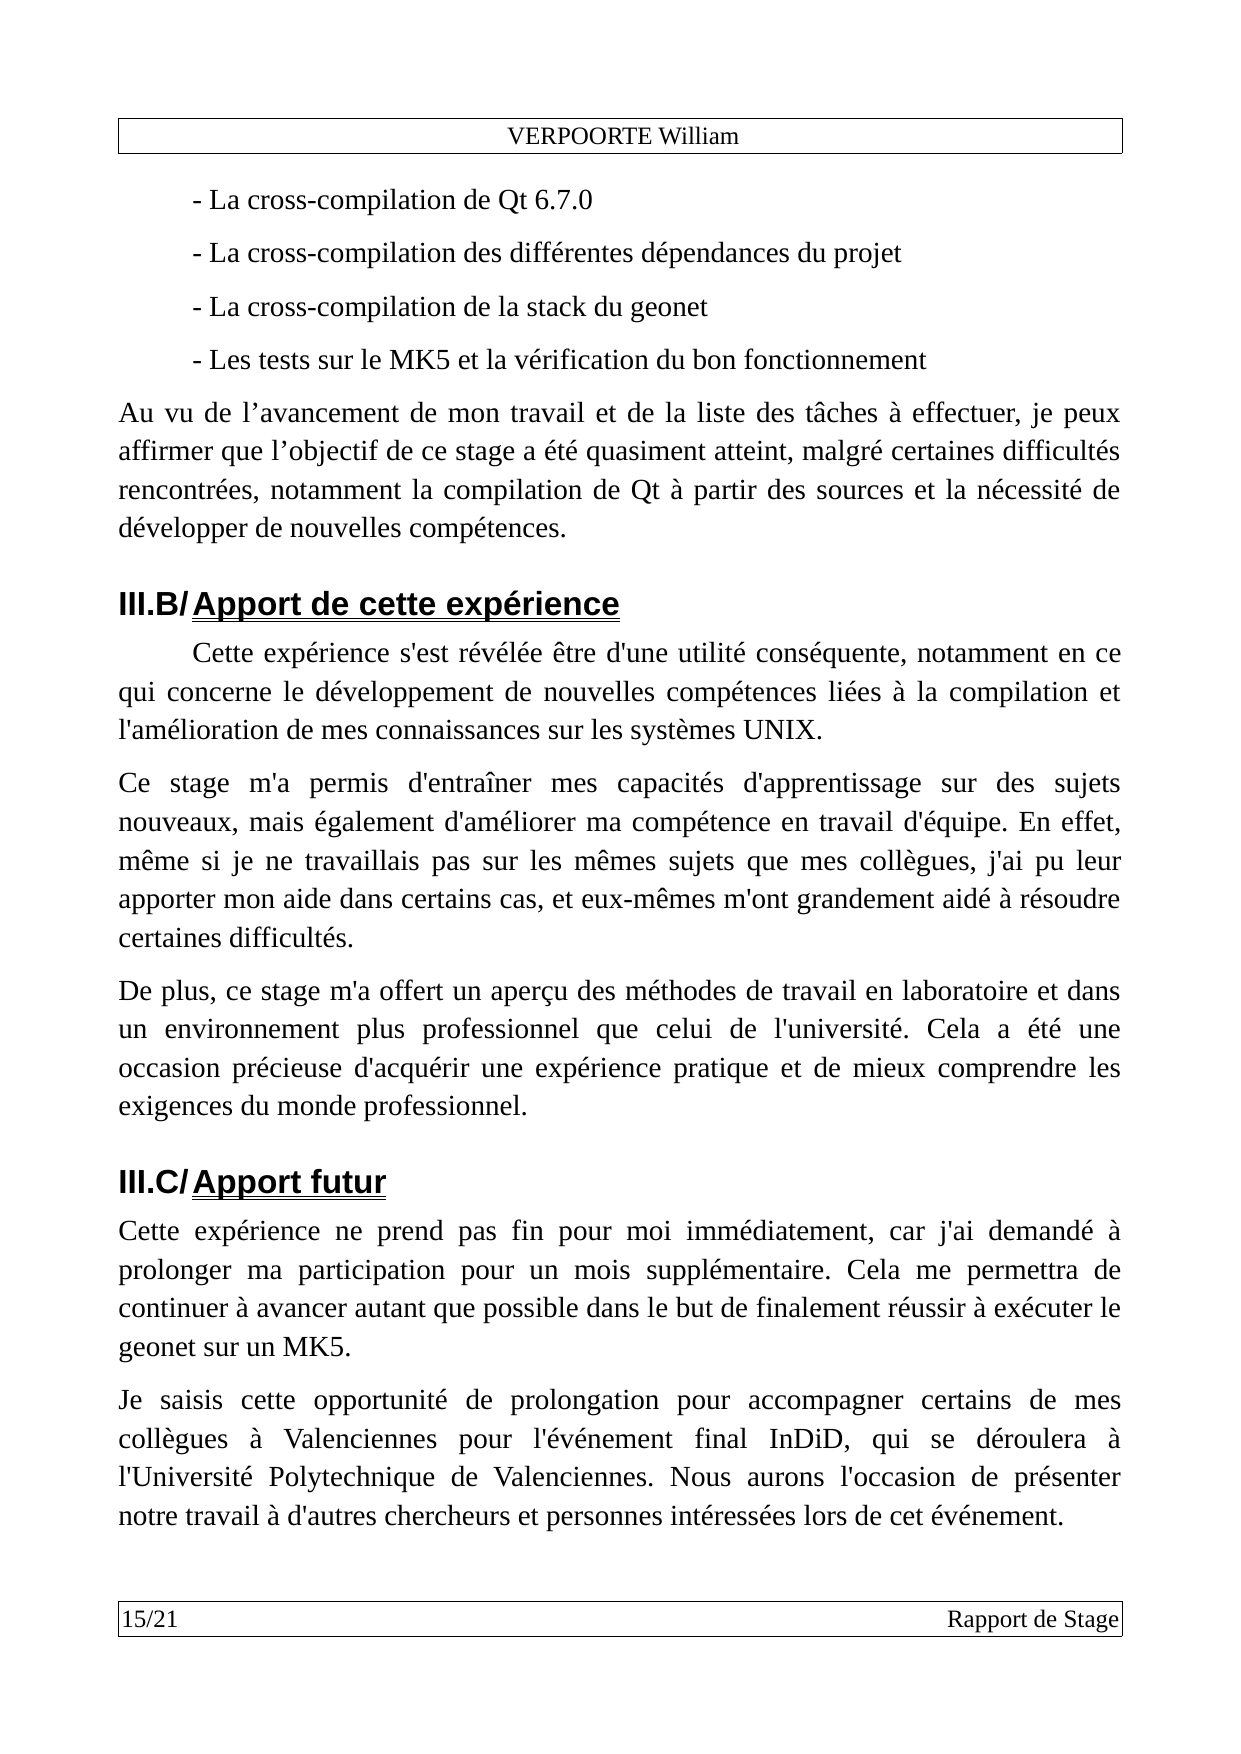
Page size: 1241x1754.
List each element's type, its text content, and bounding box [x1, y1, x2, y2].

text - La cross-compilation de la stack du geonet [118, 289, 1122, 322]
text Ce stage m'a permis d'entraîner mes capacités d'apprentissage sur des sujets nouveaux, mais également d'améliorer ma compétence en travail d'équipe. En effet, même si je ne travaillais pas sur les mêmes sujets que mes collègues, j'ai pu leur apporter mon aide dans certains cas, et eux-mêmes m'ont grandement aidé à résoudre certaines difficultés. [118, 766, 1122, 953]
text Cette expérience ne prend pas fin pour moi immédiatement, car j'ai demandé à prolonger ma participation pour un mois supplémentaire. Cela me permettra de continuer à avancer autant que possible dans le but de finalement réussir à exécuter le geonet sur un MK5. [118, 1213, 1122, 1363]
subtitle Apport futur [118, 1162, 1122, 1201]
subtitle Apport de cette expérience [118, 584, 1122, 623]
text De plus, ce stage m'a offert un aperçu des méthodes de travail en laboratoire et dans un environnement plus professionnel que celui de l'université. Cela a été une occasion précieuse d'acquérir une expérience pratique et de mieux comprendre les exigences du monde professionnel. [118, 973, 1122, 1122]
text - La cross-compilation de Qt 6.7.0 [118, 182, 1122, 216]
text Je saisis cette opportunité de prolongation pour accompagner certains de mes collègues à Valenciennes pour l'événement final InDiD, qui se déroulera à l'Université Polytechnique de Valenciennes. Nous aurons l'occasion de présenter notre travail à d'autres chercheurs et personnes intéressées lors de cet événement. [118, 1382, 1122, 1531]
text Cette expérience s'est révélée être d'une utilité conséquente, notamment en ce qui concerne le développement de nouvelles compétences liées à la compilation et l'amélioration de mes connaissances sur les systèmes UNIX. [118, 635, 1122, 746]
text - Les tests sur le MK5 et la vérification du bon fonctionnement [118, 342, 1122, 375]
text - La cross-compilation des différentes dépendances du projet [118, 236, 1122, 269]
text Au vu de l’avancement de mon travail et de la liste des tâches à effectuer, je peux affirmer que l’objectif de ce stage a été quasiment atteint, malgré certaines difficultés rencontrées, notamment la compilation de Qt à partir des sources et la nécessité de développer de nouvelles compétences. [118, 395, 1122, 544]
